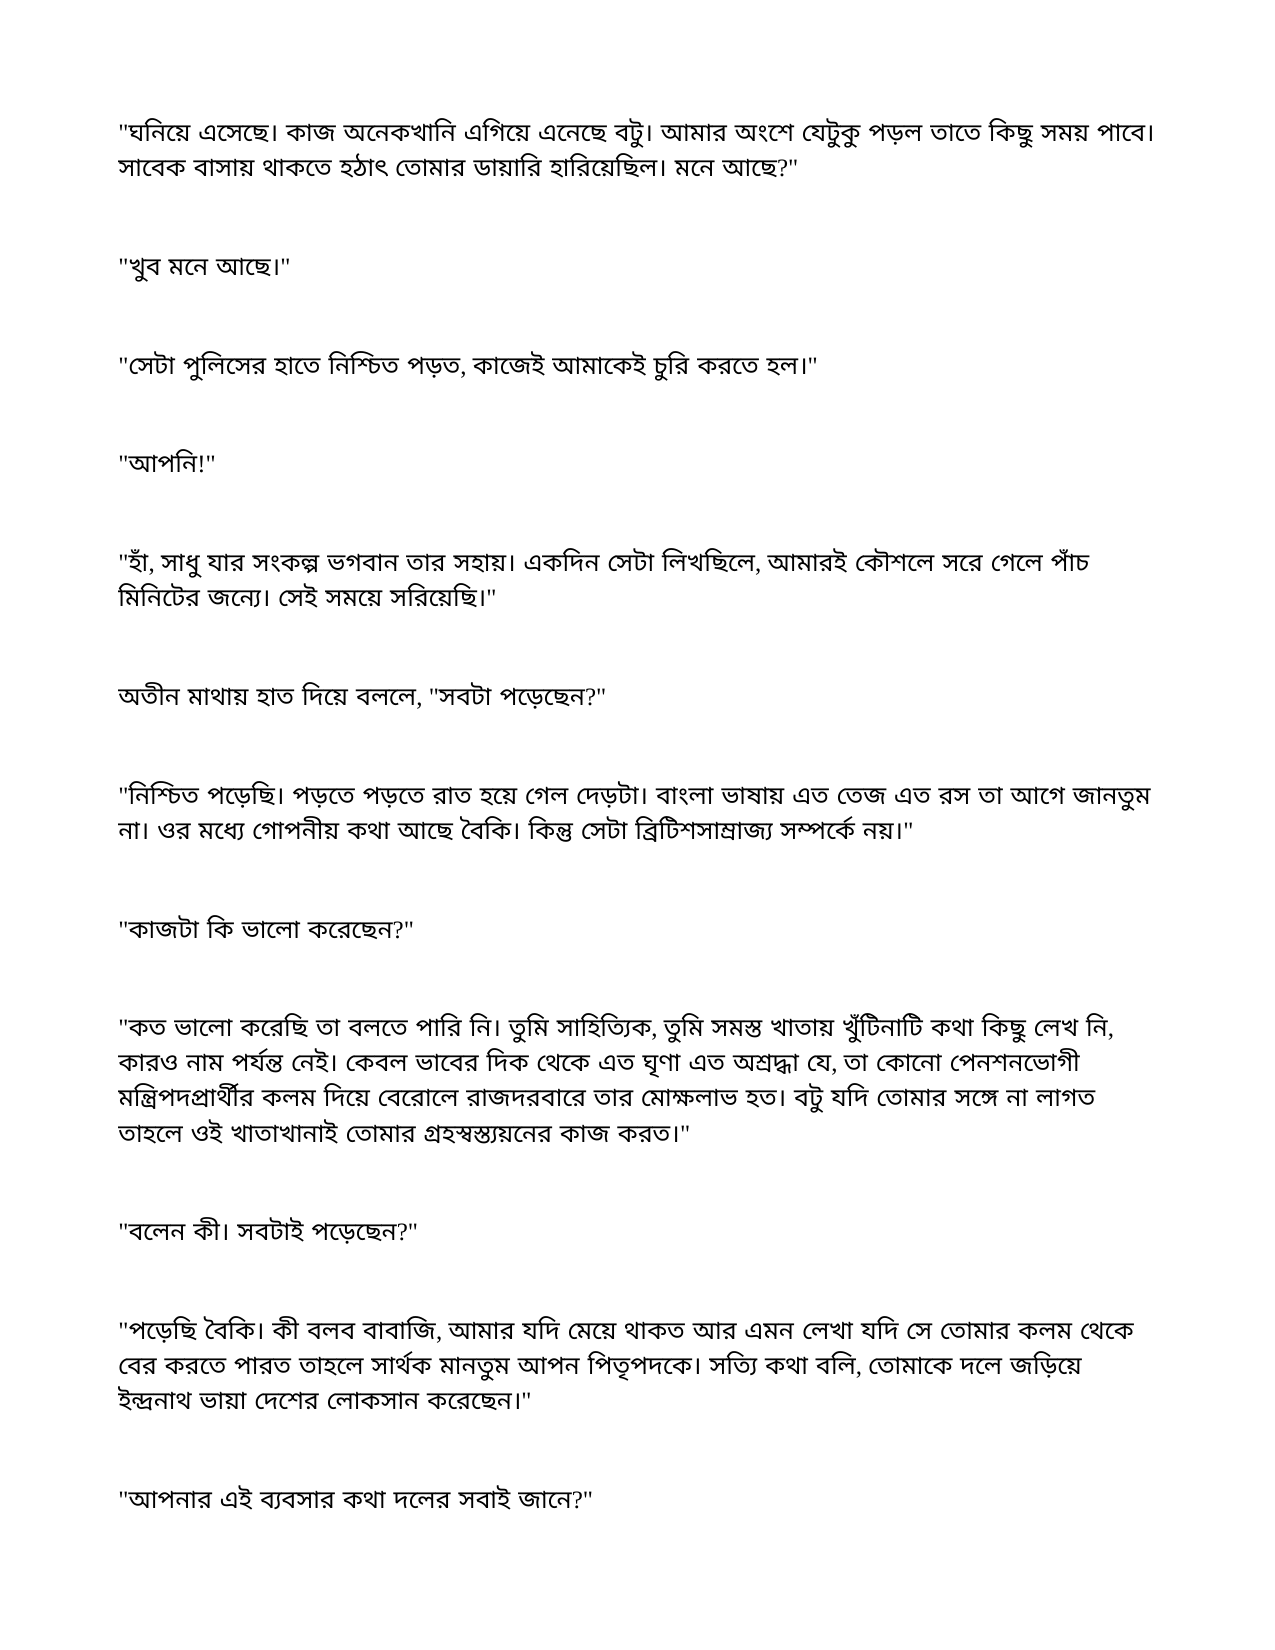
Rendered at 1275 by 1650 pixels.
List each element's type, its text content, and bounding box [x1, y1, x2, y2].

text "নিশ্চিত পড়েছি। পড়তে পড়তে রাত হয়ে গেল দেড়টা। বাংলা ভাষায় এত তেজ এত রস তা আগে জানতুম না। ওর মধ্যে গোপনীয় কথা আছে বৈকি। কিন্তু সেটা ব্রিটিশসাম্রাজ্য সম্পর্কে নয়।" [118, 781, 1157, 845]
text অতীন মাথায় হাত দিয়ে বললে, "সবটা পড়েছেন?" [118, 682, 1157, 711]
text "খুব মনে আছে।" [118, 252, 1157, 281]
text "আপনার এই ব্যবসার কথা দলের সবাই জানে?" [118, 1485, 1157, 1514]
text "সেটা পুলিসের হাতে নিশ্চিত পড়ত, কাজেই আমাকেই চুরি করতে হল।" [118, 351, 206, 380]
text "ঘনিয়ে এসেছে। কাজ অনেকখানি এগিয়ে এনেছে বটু। আমার অংশে যেটুকু পড়ল তাতে কিছু সময় পাবে। সাবেক বাসায় থাকতে হঠাৎ তোমার ডায়ারি হারিয়েছিল। মনে আছে?" [118, 118, 1157, 182]
text "কাজটা কি ভালো করেছেন?" [118, 915, 1157, 944]
text "বলেন কী। সবটাই পড়েছেন?" [118, 1217, 1157, 1247]
text "সেটা পুলিসের হাতে নিশ্চিত পড়ত, কাজেই আমাকেই চুরি করতে হল।" [198, 351, 672, 380]
text "পড়েছি বৈকি। কী বলব বাবাজি, আমার যদি মেয়ে থাকত আর এমন লেখা যদি সে তোমার কলম থেকে বের করতে পারত তাহলে সার্থক মানতুম আপন পিতৃপদকে। সত্যি কথা বলি, তোমাকে দলে জড়িয়ে ইন্দ্রনাথ ভায়া দেশের লোকসান করেছেন।" [118, 1316, 1157, 1416]
text "হাঁ, সাধু যার সংকল্প ভগবান তার সহায়। একদিন সেটা লিখছিলে, আমারই কৌশলে সরে গেলে পাঁচ মিনিটের জন্যে। সেই সময়ে সরিয়েছি।" [118, 548, 1157, 613]
text "কত ভালো করেছি তা বলতে পারি নি। তুমি সাহিত্যিক, তুমি সমস্ত খাতায় খুঁটিনাটি কথা কিছু লেখ নি, কারও নাম পর্যন্ত নেই। কেবল ভাবের দিক থেকে এত ঘৃণা এত অশ্রদ্ধা যে, তা কোনো পেনশনভোগী মন্ত্রিপদপ্রার্থীর কলম দিয়ে বেরোলে রাজদরবারে তার মোক্ষলাভ হত। বটু যদি তোমার সঙ্গে না লাগত তাহলে ওই খাতাখানাই তোমার গ্রহস্বস্ত্যয়নের কাজ করত।" [118, 1013, 1157, 1148]
text "সেটা পুলিসের হাতে নিশ্চিত পড়ত, কাজেই আমাকেই চুরি করতে হল।" [657, 351, 1157, 380]
text "আপনি!" [118, 449, 1157, 479]
